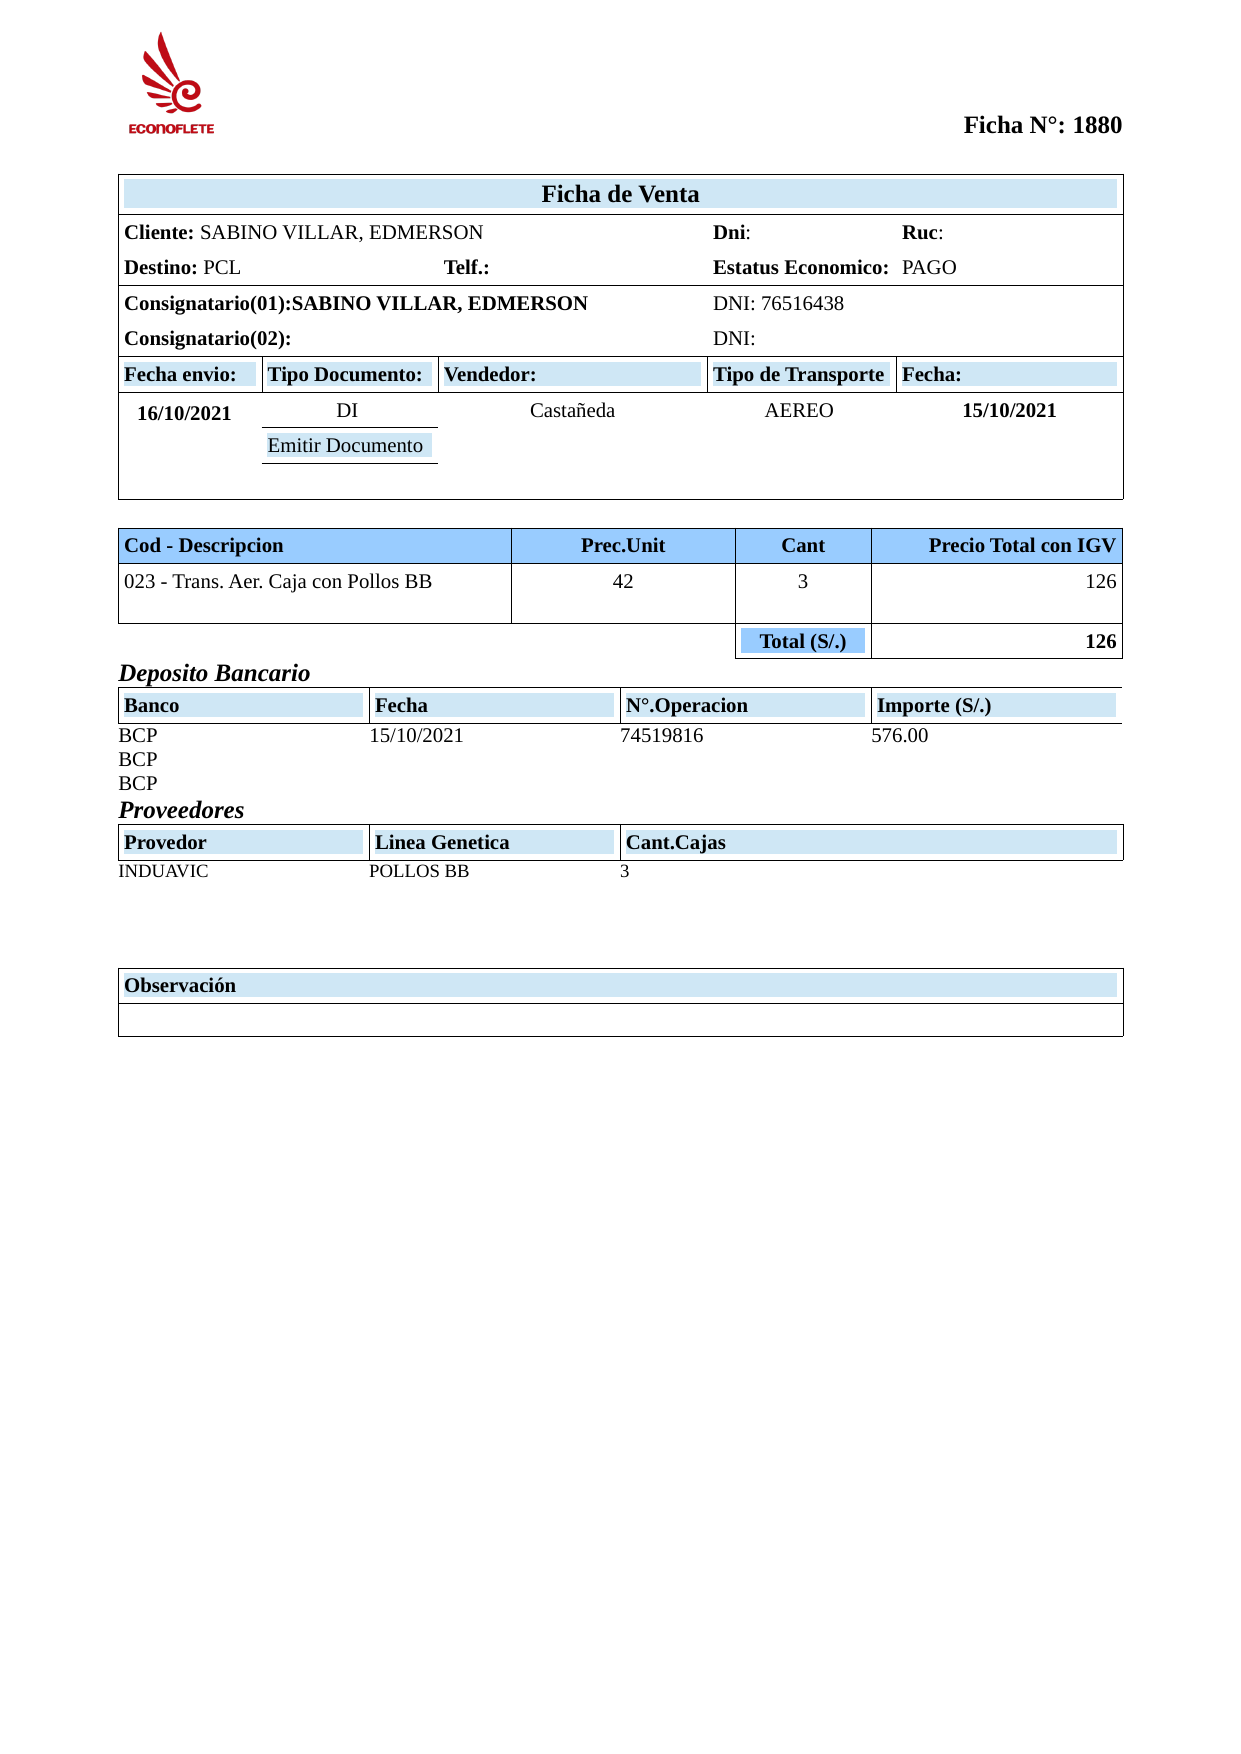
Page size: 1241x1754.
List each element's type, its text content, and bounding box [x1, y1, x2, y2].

table_header Cod - Descripcion [119, 529, 511, 563]
table_cell Fecha envio: [119, 357, 262, 392]
table_cell Cliente: SABINO VILLAR, EDMERSON [119, 215, 707, 249]
table_cell 16/10/2021 [119, 393, 262, 498]
table_cell Dni: [707, 215, 896, 249]
table_cell [369, 924, 620, 946]
table_cell [118, 903, 369, 924]
table_cell Consignatario(02): [119, 321, 707, 356]
table_cell [620, 881, 1123, 903]
table_header Ficha de Venta [119, 175, 1123, 214]
table_cell [620, 924, 1123, 946]
table_cell [620, 903, 1123, 924]
table_cell Tipo Documento: [263, 357, 438, 392]
table_cell DNI: [707, 321, 1123, 356]
table_cell [262, 464, 438, 498]
table_cell Total (S/.) [736, 624, 871, 658]
table_cell Ruc: [896, 215, 1123, 249]
table_header Banco [119, 688, 369, 723]
table_cell DI [262, 393, 438, 427]
table_cell [369, 903, 620, 924]
table_cell Estatus Economico: [707, 249, 896, 285]
table_cell 15/10/2021 [369, 724, 620, 747]
table_header Cant.Cajas [621, 825, 1123, 859]
table_cell 3 [736, 564, 871, 623]
table_cell [369, 747, 620, 771]
picture [118, 31, 225, 134]
table_cell [118, 881, 369, 903]
table_cell Castañeda [438, 393, 707, 498]
table_header Prec.Unit [512, 529, 735, 563]
table_cell [369, 881, 620, 903]
table_cell DNI: 76516438 [707, 286, 1123, 321]
table_cell 3 [620, 861, 1123, 881]
table_cell Emitir Documento [262, 428, 438, 463]
table_cell BCP [118, 771, 369, 795]
table_header Cant [736, 529, 871, 563]
table_cell 126 [872, 564, 1122, 623]
table_cell [620, 771, 871, 795]
table_cell [620, 946, 1123, 967]
table_header Importe (S/.) [872, 688, 1122, 723]
table_cell INDUAVIC [118, 861, 369, 881]
table_cell Tipo de Transporte [708, 357, 896, 392]
table_cell 15/10/2021 [896, 393, 1123, 498]
table_header Precio Total con IGV [872, 529, 1122, 563]
table_cell [871, 747, 1122, 771]
table_cell Telf.: [438, 249, 707, 285]
table_cell 576.00 [871, 724, 1122, 747]
table_cell 023 - Trans. Aer. Caja con Pollos BB [119, 564, 511, 623]
table_cell [369, 946, 620, 967]
table_cell [511, 624, 735, 658]
text Proveedores [118, 795, 1122, 824]
table_cell [871, 771, 1122, 795]
table_header Fecha [370, 688, 620, 723]
table_header Provedor [119, 825, 369, 859]
table_cell PAGO [896, 249, 1123, 285]
table_cell Consignatario(01):SABINO VILLAR, EDMERSON [119, 286, 707, 321]
table_cell 42 [512, 564, 735, 623]
table_cell [118, 624, 511, 658]
table_cell [118, 946, 369, 967]
table_header Observación [119, 969, 1123, 1003]
table_cell [620, 747, 871, 771]
table_cell Destino: PCL [119, 249, 438, 285]
table_cell 74519816 [620, 724, 871, 747]
table_cell Vendedor: [439, 357, 707, 392]
table_header Linea Genetica [370, 825, 620, 859]
text Deposito Bancario [118, 658, 1122, 687]
table_cell [119, 1004, 1123, 1036]
table_cell AEREO [707, 393, 896, 498]
table_cell 126 [872, 624, 1122, 658]
table_cell Fecha: [897, 357, 1123, 392]
table_cell BCP [118, 724, 369, 747]
table_cell [118, 924, 369, 946]
table_cell POLLOS BB [369, 861, 620, 881]
table_cell [369, 771, 620, 795]
table_cell BCP [118, 747, 369, 771]
table_header N°.Operacion [621, 688, 871, 723]
